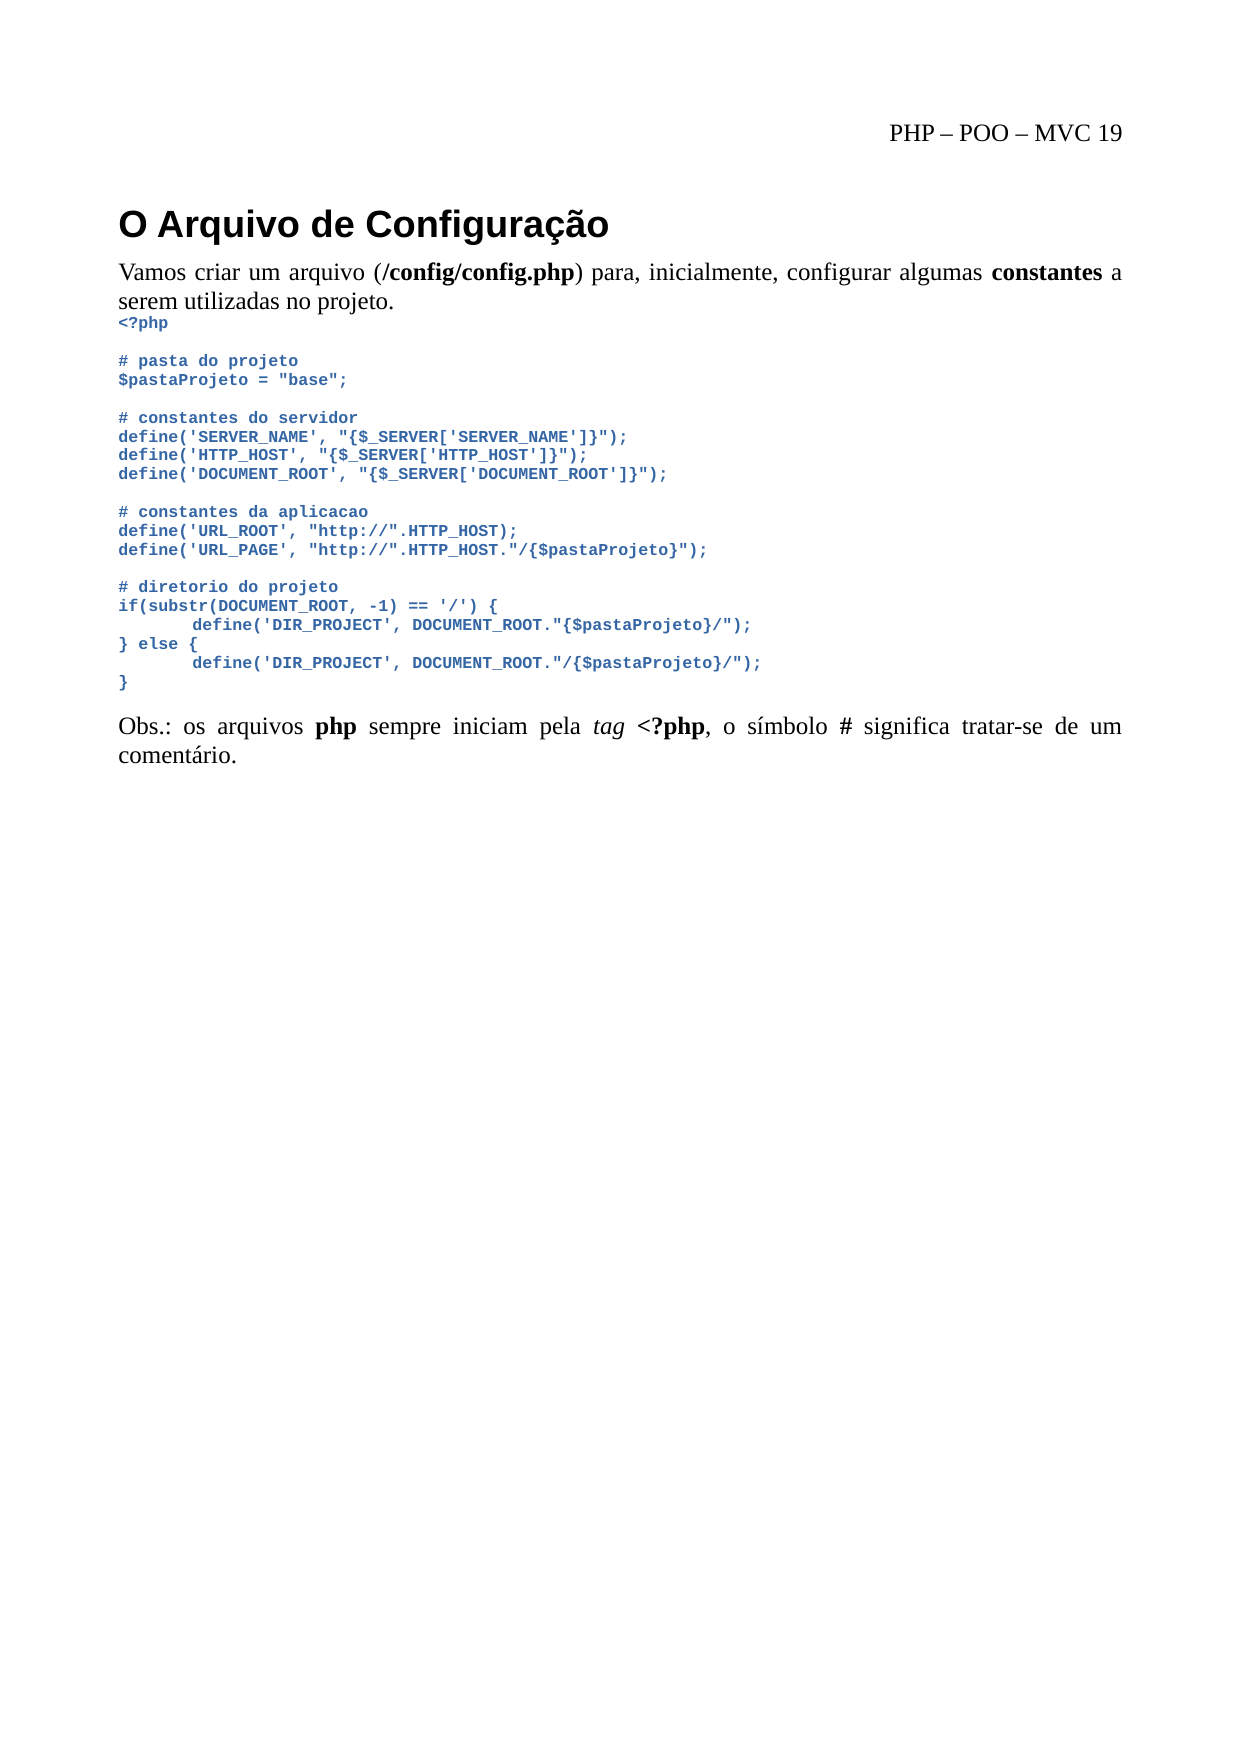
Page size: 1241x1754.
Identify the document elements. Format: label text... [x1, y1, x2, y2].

text } [118, 673, 1122, 692]
text } else { [118, 636, 1122, 654]
text # constantes do servidor [118, 409, 1122, 428]
text define('DOCUMENT_ROOT', "{$_SERVER['DOCUMENT_ROOT']}"); [118, 466, 1122, 485]
text define('SERVER_NAME', "{$_SERVER['SERVER_NAME']}"); [118, 428, 1122, 447]
text define('HTTP_HOST', "{$_SERVER['HTTP_HOST']}"); [118, 447, 1122, 466]
text define('DIR_PROJECT', DOCUMENT_ROOT."{$pastaProjeto}/"); [118, 617, 1122, 636]
text # constantes da aplicacao [118, 503, 1122, 522]
text $pastaProjeto = "base"; [118, 372, 1122, 390]
text # diretorio do projeto [118, 579, 1122, 598]
text Vamos criar um arquivo (/config/config.php) para, inicialmente, configurar algumas constantes a serem utilizadas no projeto. [118, 257, 1122, 315]
text Obs.: os arquivos php sempre iniciam pela tag <?php, o símbolo # significa tratar-se de um comentário. [118, 711, 1122, 768]
text define('URL_PAGE', "http://".HTTP_HOST."/{$pastaProjeto}"); [118, 541, 1122, 560]
text # pasta do projeto [118, 353, 1122, 372]
subtitle O Arquivo de Configuração [118, 201, 1122, 245]
text if(substr(DOCUMENT_ROOT, -1) == '/') { [118, 598, 1122, 617]
text define('DIR_PROJECT', DOCUMENT_ROOT."/{$pastaProjeto}/"); [118, 654, 1122, 673]
text define('URL_ROOT', "http://".HTTP_HOST); [118, 522, 1122, 541]
text <?php [118, 315, 1122, 334]
